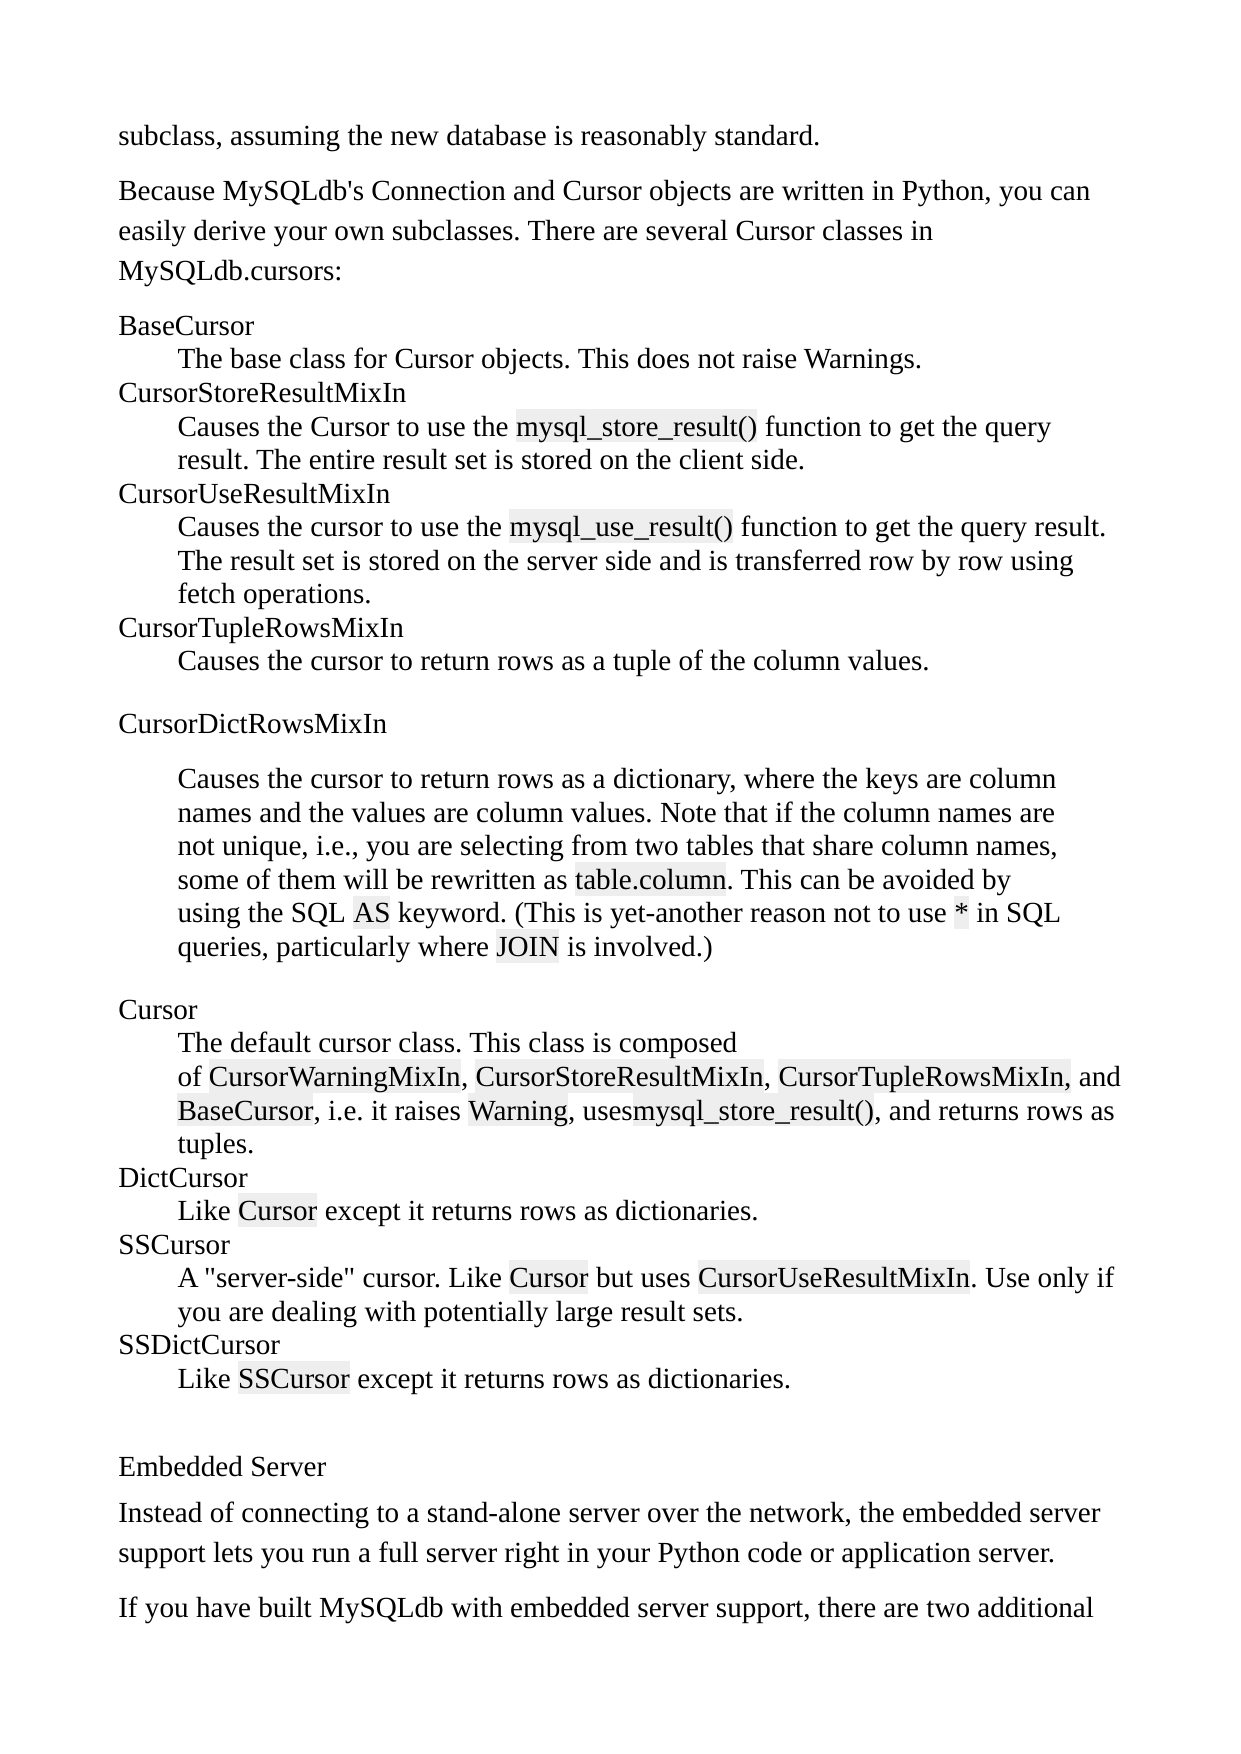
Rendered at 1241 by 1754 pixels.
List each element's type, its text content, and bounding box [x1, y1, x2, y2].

subtitle SSCursor [118, 1227, 1122, 1260]
subtitle DictCursor [118, 1160, 1122, 1193]
text Because MySQLdb's Connection and Cursor objects are written in Python, you can easily derive your own subclasses. There are several Cursor classes in MySQLdb.cursors: [118, 173, 1122, 287]
list The default cursor class. This class is composed of CursorWarningMixIn, CursorStoreResultMixIn, CursorTupleRowsMixIn, and BaseCursor, i.e. it raises Warning, usesmysql_store_result(), and returns rows as tuples. [177, 1026, 1122, 1160]
list The base class for Cursor objects. This does not raise Warnings. [177, 342, 1122, 375]
list Causes the cursor to return rows as a tuple of the column values. [177, 643, 1122, 677]
subtitle SSDictCursor [118, 1327, 1122, 1361]
list Like SSCursor except it returns rows as dictionaries. [177, 1361, 1122, 1394]
subtitle CursorStoreResultMixIn [118, 375, 1122, 409]
subtitle Cursor [118, 992, 1122, 1026]
list Like Cursor except it returns rows as dictionaries. [177, 1193, 1122, 1227]
text If you have built MySQLdb with embedded server support, there are two additional [118, 1590, 1122, 1624]
text Causes the cursor to return rows as a dictionary, where the keys are column names and the values are column values. Note that if the column names are not unique, i.e., you are selecting from two tables that share column names, some of them will be rewritten as table.column. This can be avoided by using the SQL AS keyword. (This is yet-another reason not to use * in SQL queries, particularly where JOIN is involved.) [177, 761, 1063, 963]
subtitle CursorTupleRowsMixIn [118, 610, 1122, 643]
text subclass, assuming the new database is reasonably standard. [118, 118, 1122, 152]
text Instead of connecting to a stand-alone server over the network, the embedded server support lets you run a full server right in your Python code or application server. [118, 1495, 1122, 1569]
subtitle CursorUseResultMixIn [118, 476, 1122, 509]
list A "server-side" cursor. Like Cursor but uses CursorUseResultMixIn. Use only if you are dealing with potentially large result sets. [177, 1260, 1122, 1327]
subtitle BaseCursor [118, 308, 1122, 342]
list Causes the Cursor to use the mysql_store_result() function to get the query result. The entire result set is stored on the client side. [177, 409, 1122, 476]
subtitle Embedded Server [118, 1449, 1122, 1483]
list Causes the cursor to use the mysql_use_result() function to get the query result. The result set is stored on the server side and is transferred row by row using fetch operations. [177, 509, 1122, 610]
text CursorDictRowsMixIn [118, 707, 1122, 740]
